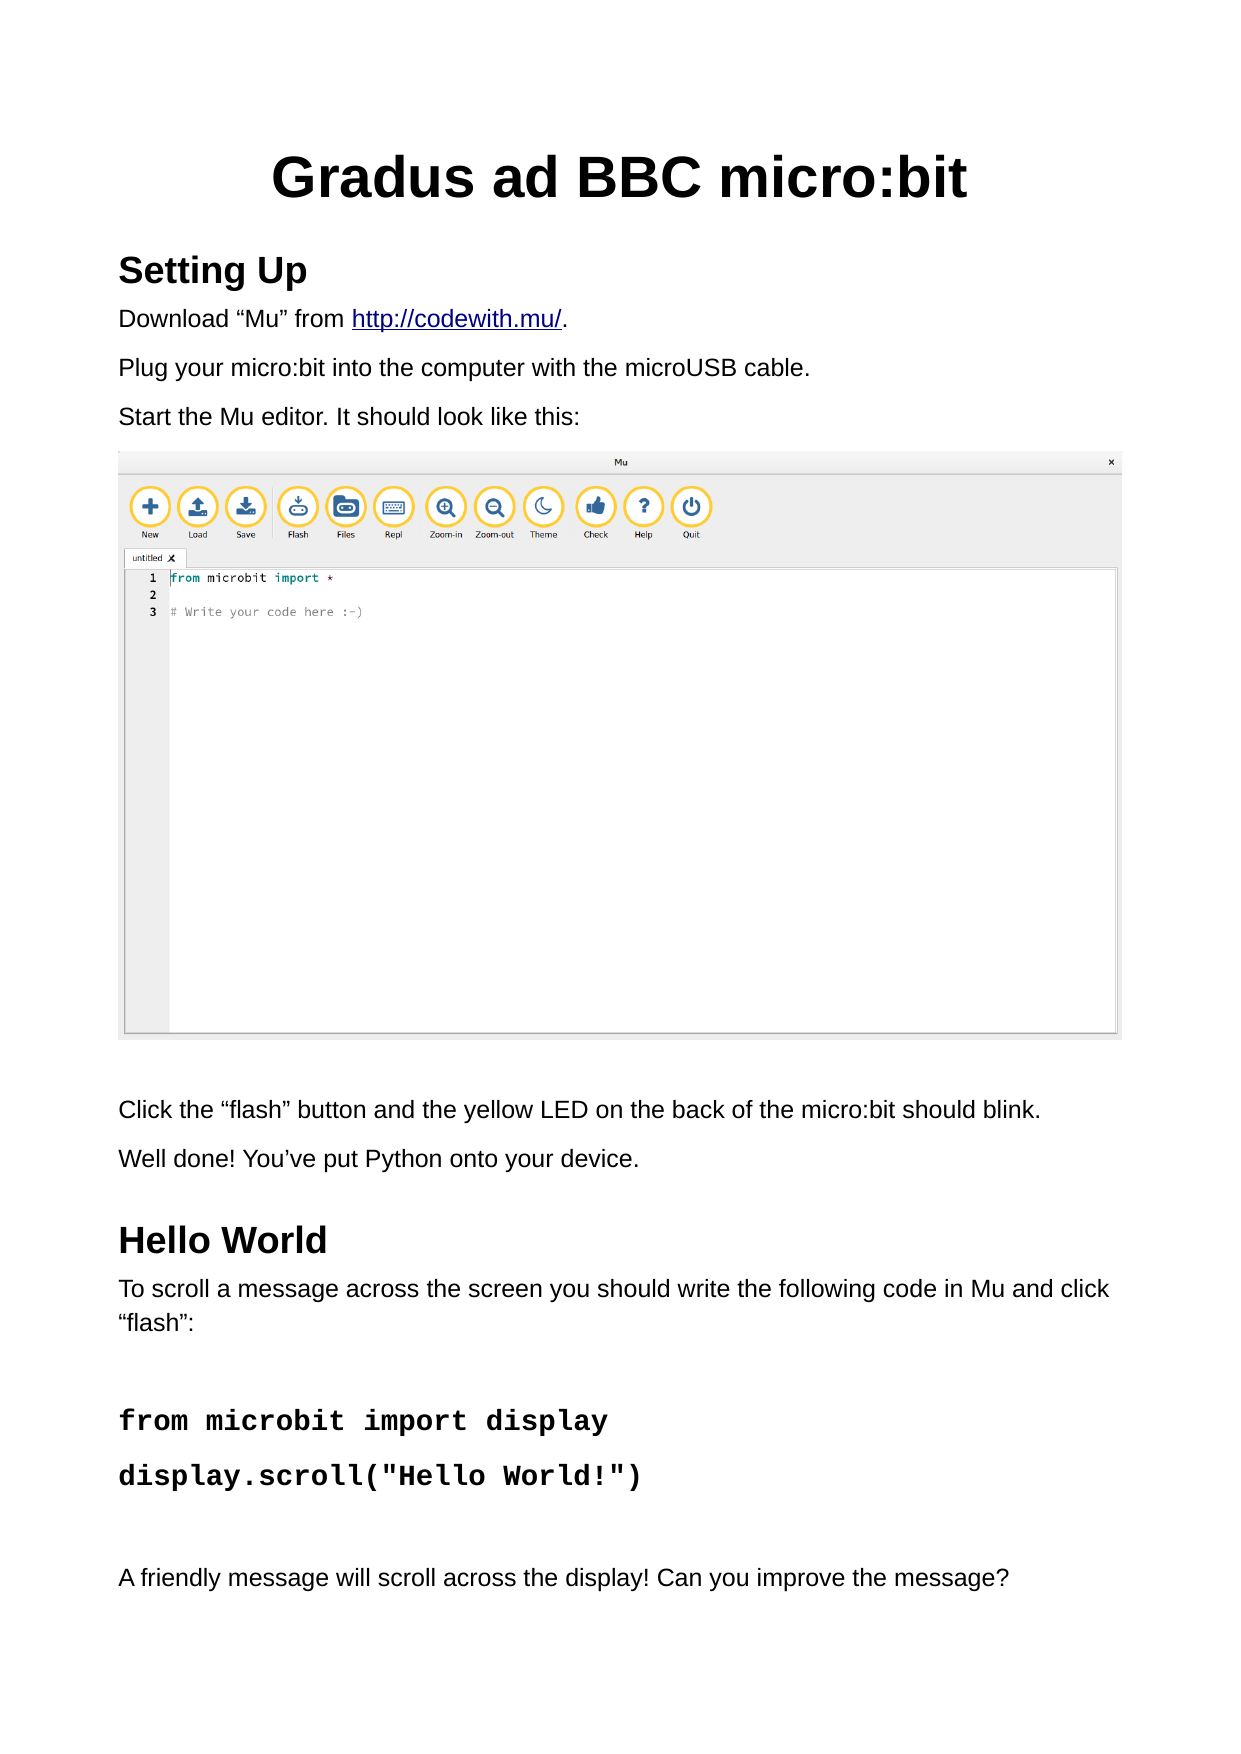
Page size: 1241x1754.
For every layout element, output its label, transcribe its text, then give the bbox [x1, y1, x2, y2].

text Download “Mu” from http://codewith.mu/. [118, 304, 1122, 333]
text from microbit import display [118, 1407, 1122, 1439]
text Plug your micro:bit into the computer with the microUSB cable. [118, 353, 1122, 382]
text Click the “flash” button and the yellow LED on the back of the micro:bit should blink. [118, 1095, 1122, 1123]
text To scroll a message across the screen you should write the following code in Mu and click “flash”: [118, 1274, 1122, 1337]
picture [118, 451, 1123, 1040]
text Start the Mu editor. It should look like this: [118, 402, 1122, 431]
subtitle Setting Up [118, 248, 1122, 291]
text display.scroll("Hello World!") [118, 1461, 1122, 1494]
title Gradus ad BBC micro:bit [118, 143, 1122, 210]
subtitle Hello World [118, 1218, 1122, 1261]
text A friendly message will scroll across the display! Can you improve the message? [118, 1563, 1122, 1592]
text Well done! You’ve put Python onto your device. [118, 1144, 1122, 1172]
